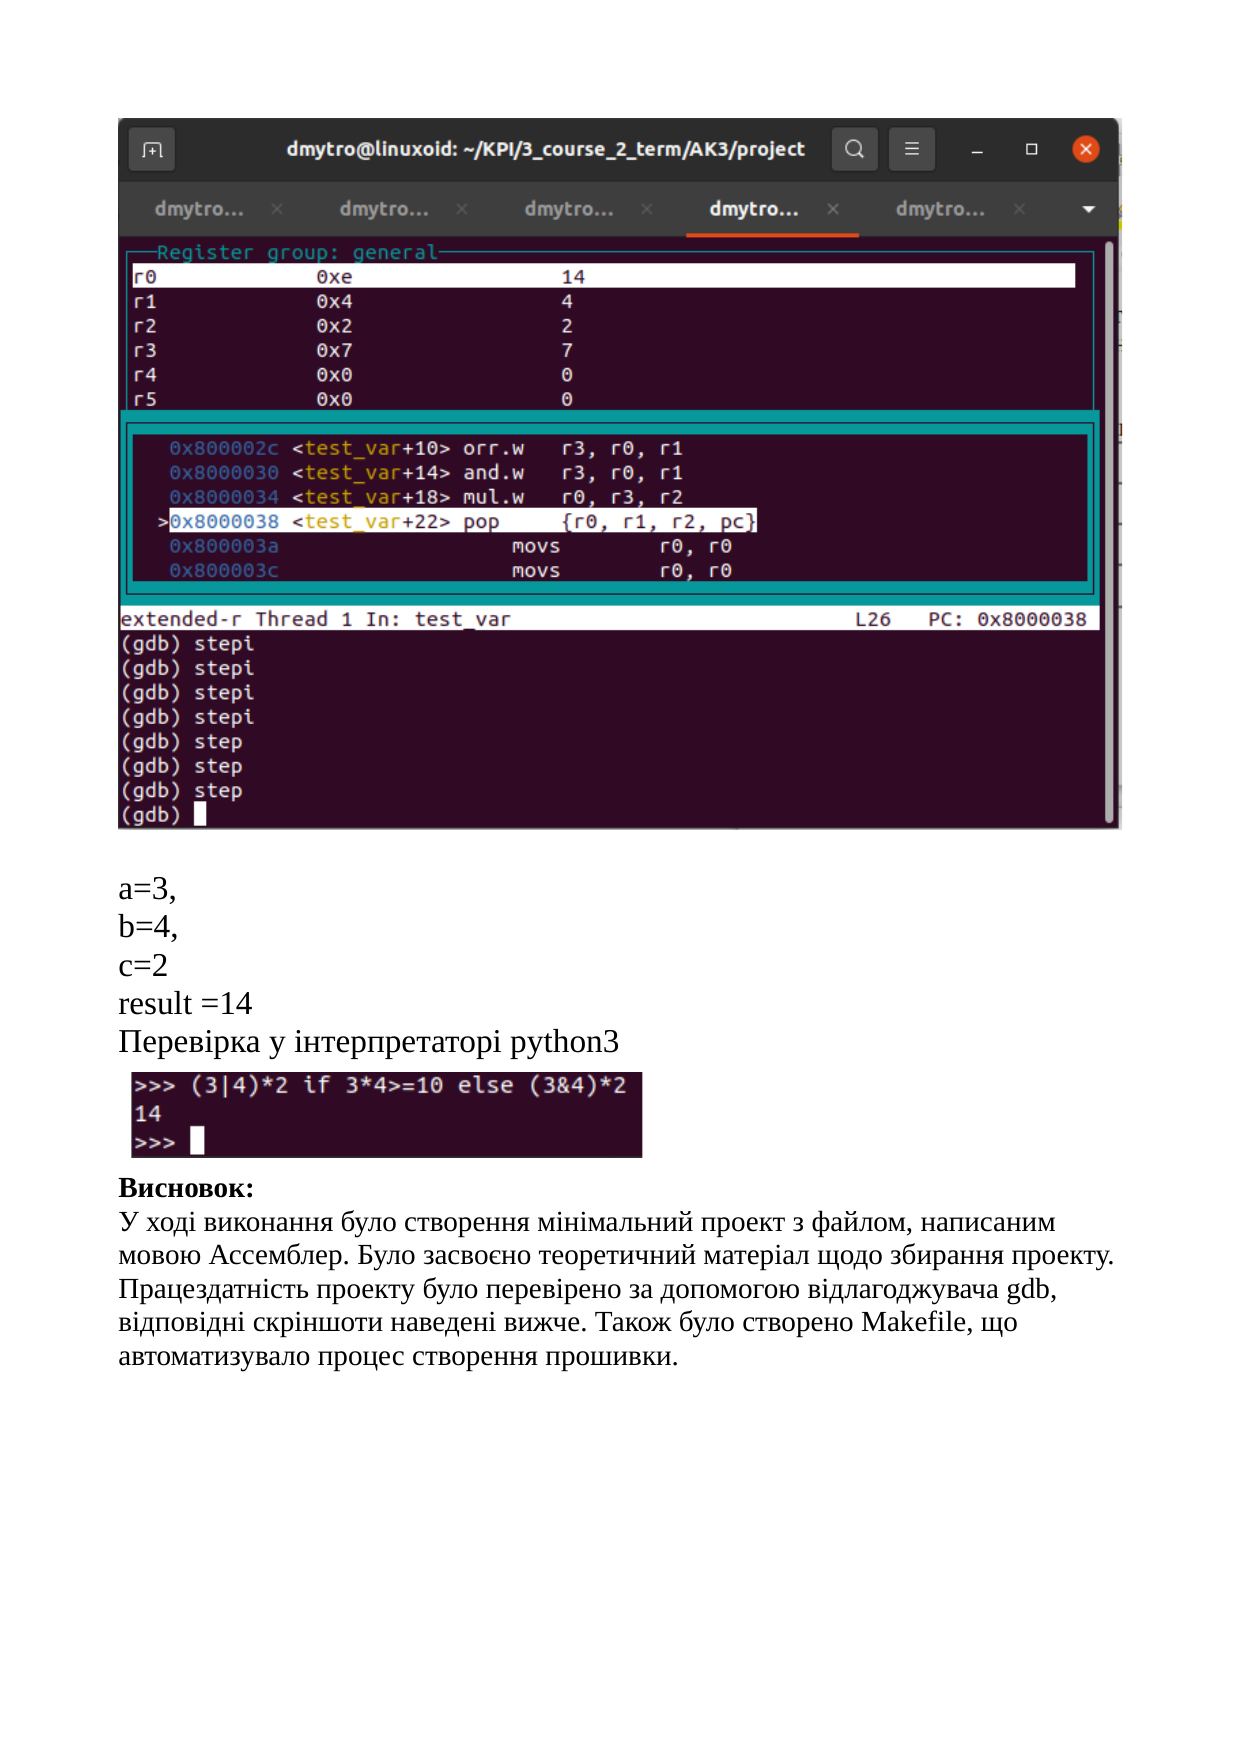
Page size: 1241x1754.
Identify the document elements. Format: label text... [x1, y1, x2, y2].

text c=2 [118, 945, 1122, 983]
text result =14 [118, 983, 1122, 1022]
text b=4, [118, 907, 1122, 945]
picture [118, 118, 1123, 830]
text Перевірка у інтерпретаторі python3 [118, 1022, 1122, 1060]
text Висновок: [118, 1170, 1122, 1204]
text У ході виконання було створення мінімальний проект з файлом, написаним мовою Ассемблер. Було засвоєно теоретичний матеріал щодо збирання проекту. Працездатність проекту було перевірено за допомогою відлагоджувача gdb, відповідні скріншоти наведені вижче. Також було створено Makefile, що автоматизувало процес створення прошивки. [118, 1204, 1122, 1371]
picture [131, 1072, 643, 1158]
text a=3, [118, 868, 1122, 907]
